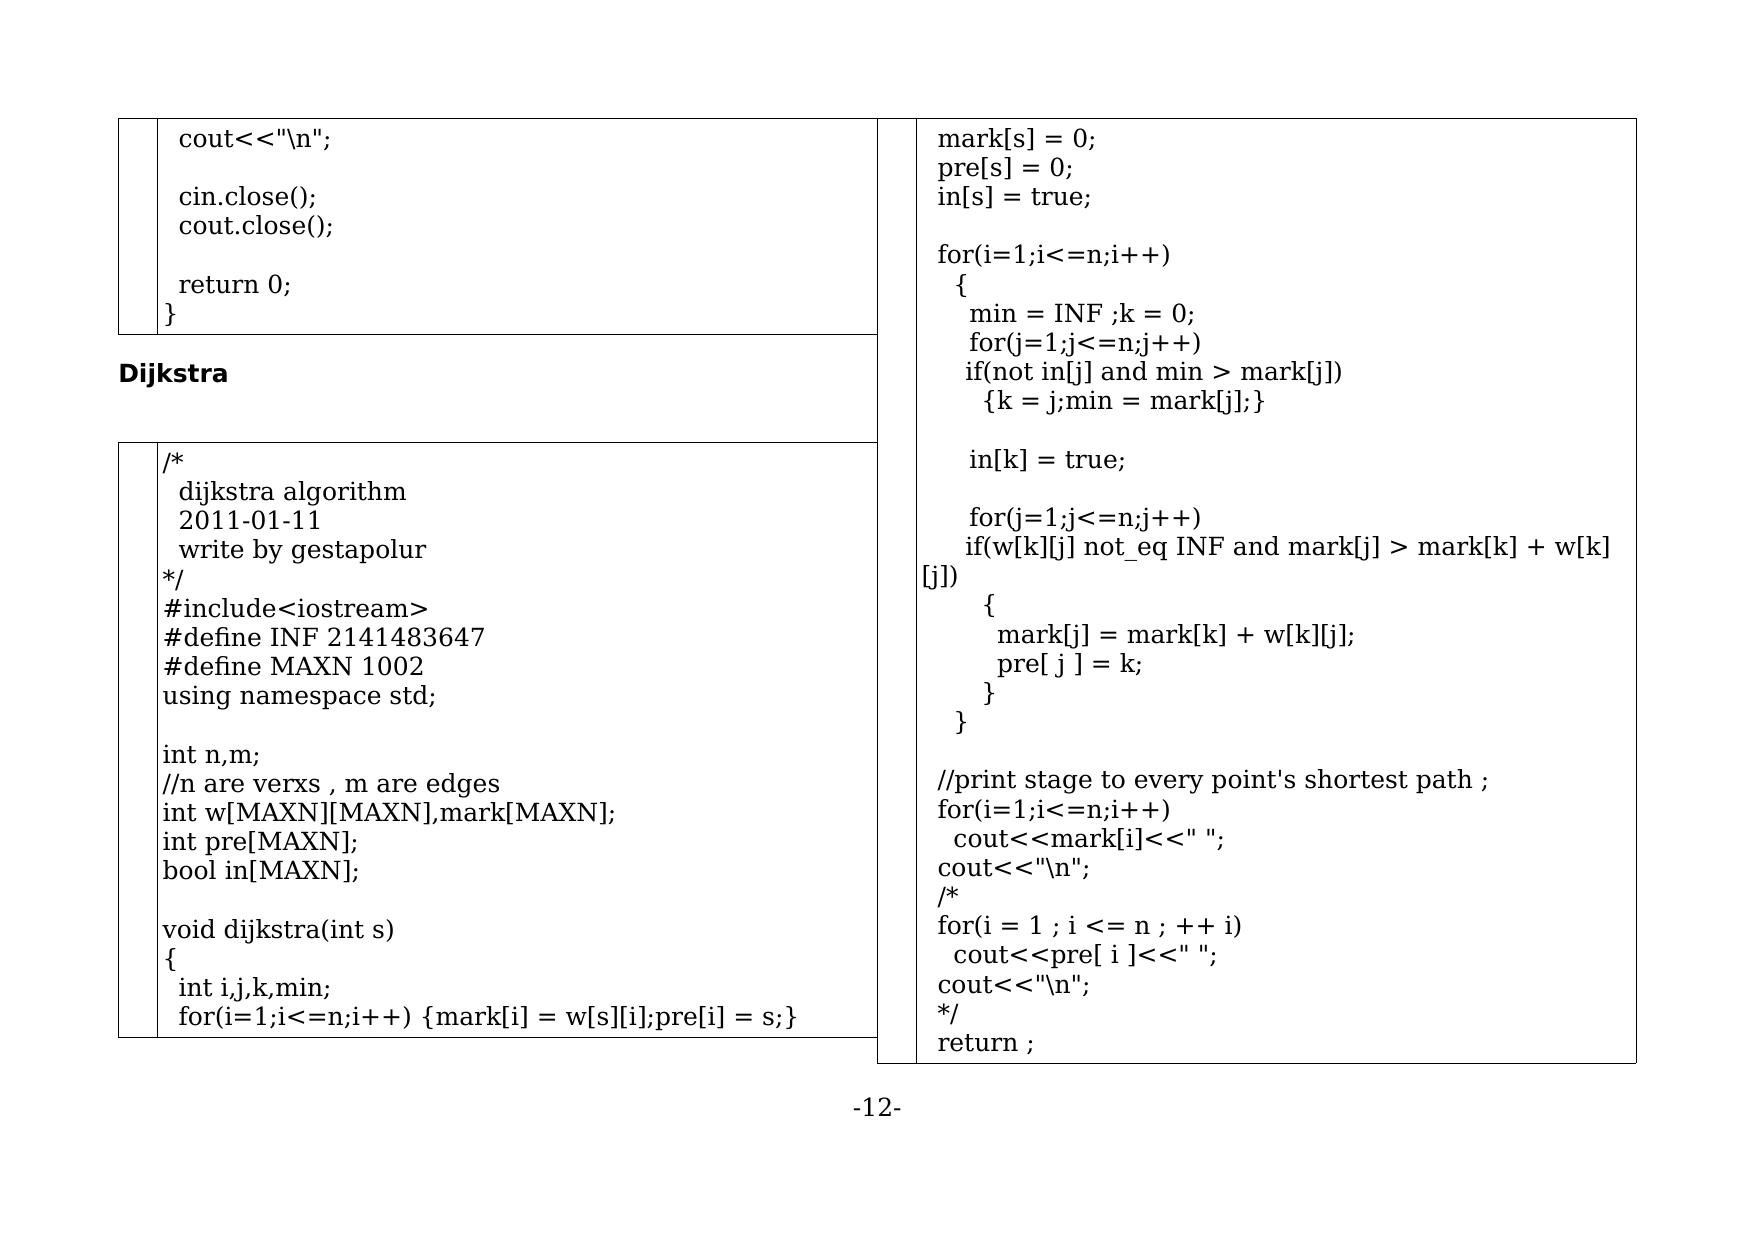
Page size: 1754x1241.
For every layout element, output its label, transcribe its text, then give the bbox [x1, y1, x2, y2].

table_header /* dijkstra algorithm 2011-01-11 write by gestapolur */ #include<iostream> #define INF 2141483647 #define MAXN 1002 using namespace std; int n,m; //n are verxs , m are edges int w[MAXN][MAXN],mark[MAXN]; int pre[MAXN]; bool in[MAXN]; void dijkstra(int s) { int i,j,k,min; for(i=1;i<=n;i++) {mark[i] = w[s][i];pre[i] = s;} [158, 443, 877, 1037]
table_header [119, 119, 157, 334]
subtitle Dijkstra [118, 359, 877, 388]
table_header cout<<"\n"; cin.close(); cout.close(); return 0; } [158, 119, 877, 334]
table_header [119, 443, 157, 1037]
table_header [878, 119, 916, 1063]
table_header mark[s] = 0; pre[s] = 0; in[s] = true; for(i=1;i<=n;i++) { min = INF ;k = 0; for(j=1;j<=n;j++) if(not in[j] and min > mark[j]) {k = j;min = mark[j];} in[k] = true; for(j=1;j<=n;j++) if(w[k][j] not_eq INF and mark[j] > mark[k] + w[k][j]) { mark[j] = mark[k] + w[k][j]; pre[ j ] = k; } } //print stage to every point's shortest path ; for(i=1;i<=n;i++) cout<<mark[i]<<" "; cout<<"\n"; /* for(i = 1 ; i <= n ; ++ i) cout<<pre[ i ]<<" "; cout<<"\n"; */ return ; [917, 119, 1636, 1063]
